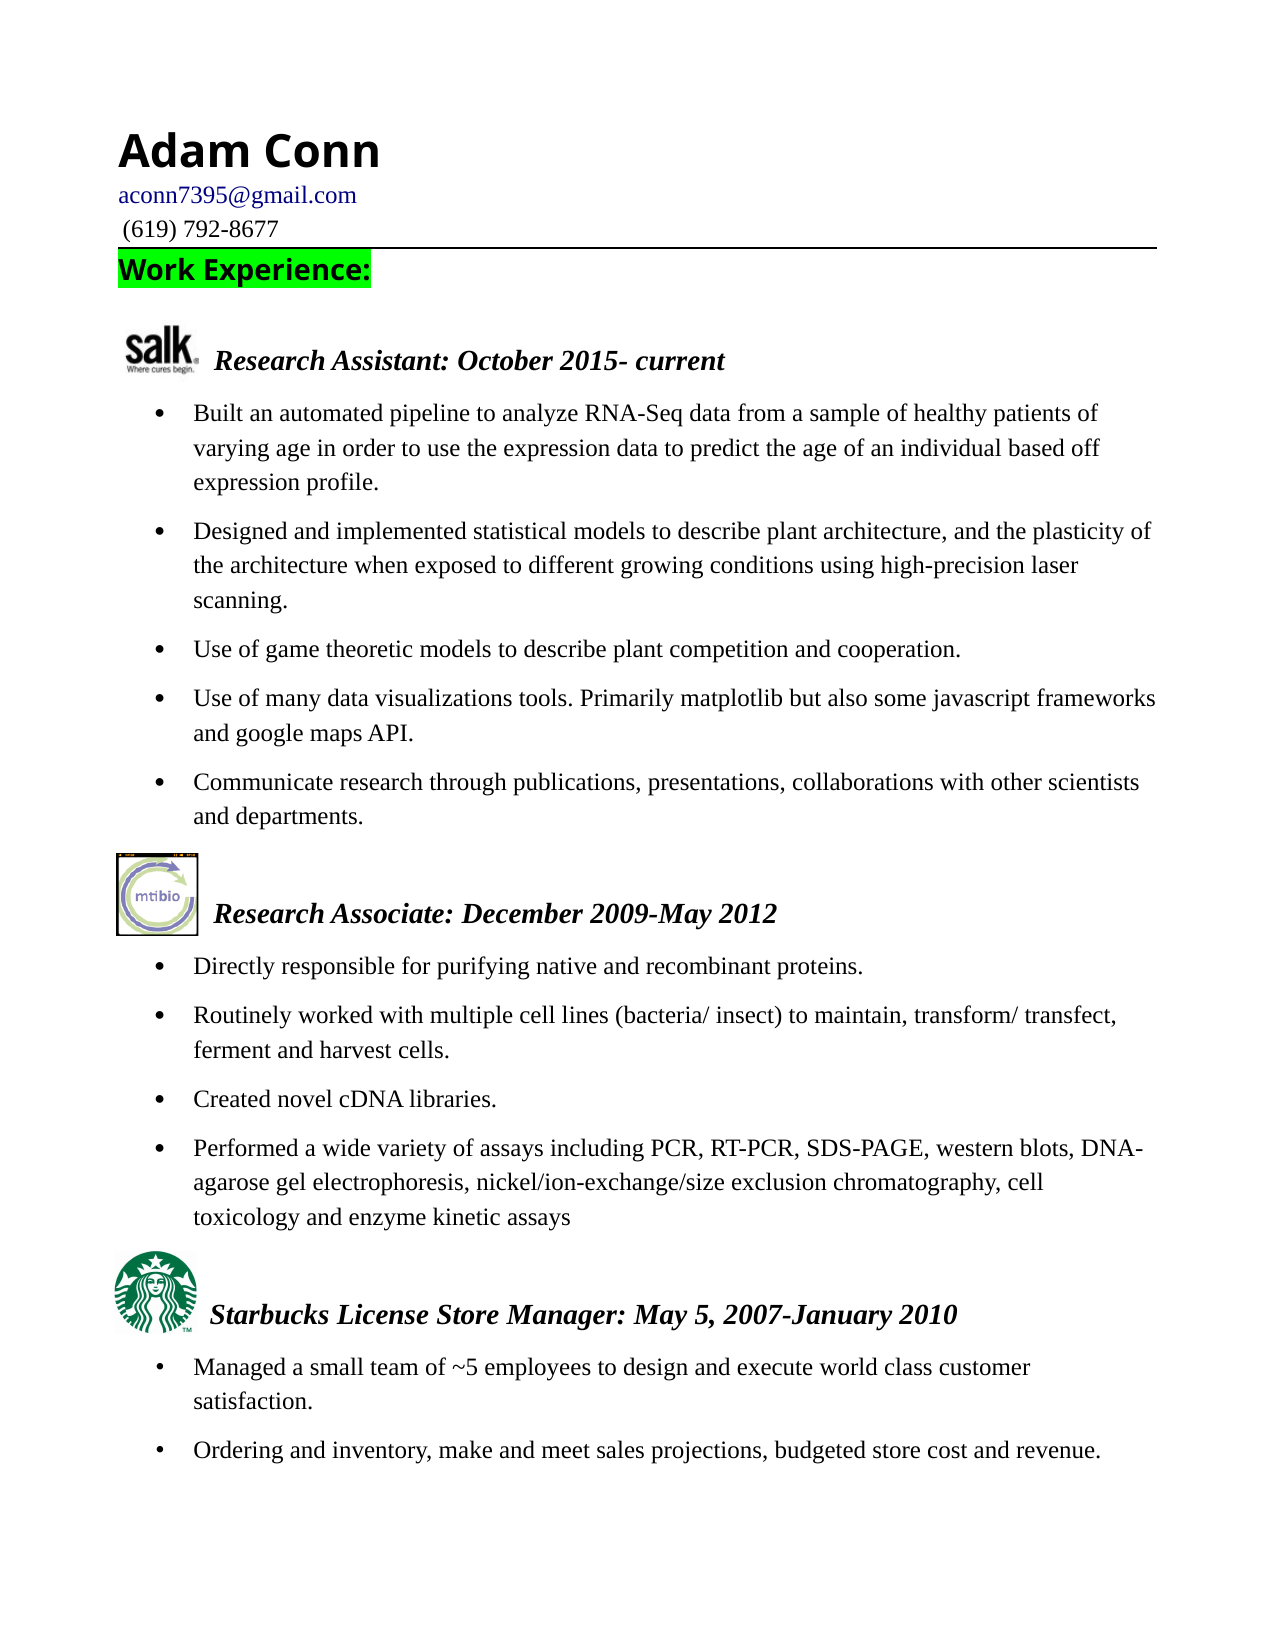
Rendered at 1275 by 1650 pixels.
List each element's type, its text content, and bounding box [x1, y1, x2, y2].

list Designed and implemented statistical models to describe plant architecture, and the plasticity of the architecture when exposed to different growing conditions using high-precision laser scanning. [156, 516, 1157, 614]
list Built an automated pipeline to analyze RNA-Seq data from a sample of healthy patients of varying age in order to use the expression data to predict the age of an individual based off expression profile. [156, 398, 1157, 496]
list Managed a small team of ~5 employees to design and execute world class customer satisfaction. [156, 1352, 1157, 1415]
picture [114, 1251, 197, 1334]
picture [116, 312, 199, 395]
list Routinely worked with multiple cell lines (bacteria/ insect) to maintain, transform/ transfect, ferment and harvest cells. [156, 1000, 1157, 1063]
list Created novel cDNA libraries. [156, 1084, 1157, 1113]
text Starbucks License Store Manager: May 5, 2007-January 2010 [197, 1297, 1157, 1331]
list Use of game theoretic models to describe plant competition and cooperation. [156, 634, 1157, 663]
text (619) 792-8677 [118, 209, 1157, 247]
text Research Assistant: October 2015- current [199, 343, 1157, 377]
list Communicate research through publications, presentations, collaborations with other scientists and departments. [156, 767, 1157, 830]
list Performed a wide variety of assays including PCR, RT-PCR, SDS-PAGE, western blots, DNA-agarose gel electrophoresis, nickel/ion-exchange/size exclusion chromatography, cell toxicology and enzyme kinetic assays [156, 1133, 1157, 1231]
text aconn7395@gmail.com [118, 181, 1157, 209]
list Use of many data visualizations tools. Primarily matplotlib but also some javascript frameworks and google maps API. [156, 683, 1157, 746]
picture [116, 853, 199, 936]
list Ordering and inventory, make and meet sales projections, budgeted store cost and revenue. [156, 1435, 1157, 1464]
text Work Experience: [118, 249, 1157, 288]
list Directly responsible for purifying native and recombinant proteins. [156, 951, 1157, 980]
text Adam Conn [118, 118, 1157, 181]
text Research Associate: December 2009-May 2012 [199, 896, 1157, 930]
